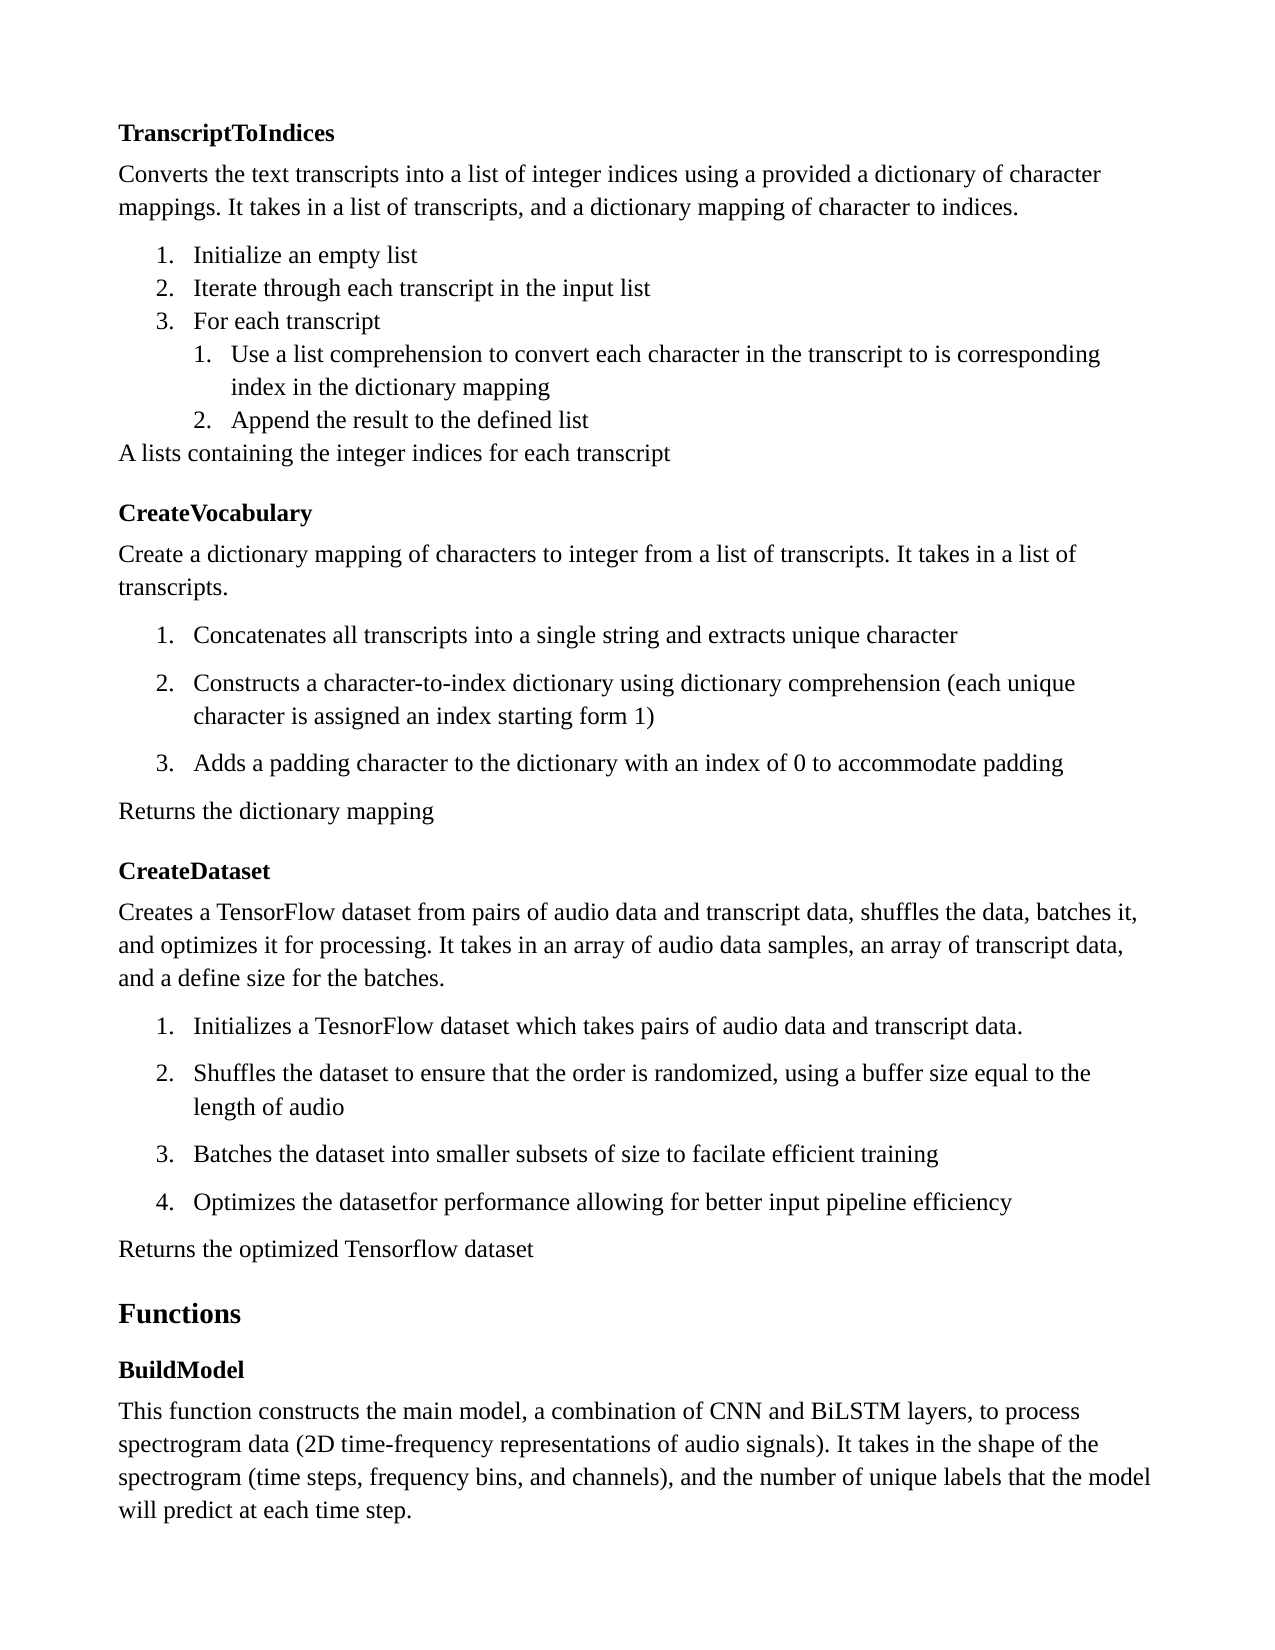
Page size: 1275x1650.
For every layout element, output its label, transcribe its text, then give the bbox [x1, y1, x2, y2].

list For each transcript [156, 306, 1157, 335]
subtitle Functions [118, 1297, 1157, 1330]
list Iterate through each transcript in the input list [156, 273, 1157, 302]
list Initializes a TesnorFlow dataset which takes pairs of audio data and transcript data. [156, 1011, 1157, 1040]
text Converts the text transcripts into a list of integer indices using a provided a dictionary of character mappings. It takes in a list of transcripts, and a dictionary mapping of character to indices. [118, 159, 1157, 221]
list Batches the dataset into smaller subsets of size to facilate efficient training [156, 1139, 1157, 1168]
list Initialize an empty list [156, 240, 1157, 269]
text A lists containing the integer indices for each transcript [118, 438, 1157, 467]
subtitle CreateDataset [118, 856, 1157, 885]
subtitle CreateVocabulary [118, 498, 1157, 527]
list Adds a padding character to the dictionary with an index of 0 to accommodate padding [156, 748, 1157, 777]
text This function constructs the main model, a combination of CNN and BiLSTM layers, to process spectrogram data (2D time-frequency representations of audio signals). It takes in the shape of the spectrogram (time steps, frequency bins, and channels), and the number of unique labels that the model will predict at each time step. [118, 1396, 1157, 1524]
text Create a dictionary mapping of characters to integer from a list of transcripts. It takes in a list of transcripts. [118, 539, 1157, 601]
list Concatenates all transcripts into a single string and extracts unique character [156, 620, 1157, 649]
list Use a list comprehension to convert each character in the transcript to is corresponding index in the dictionary mapping [193, 339, 1157, 401]
list Optimizes the datasetfor performance allowing for better input pipeline efficiency [156, 1187, 1157, 1216]
text Returns the dictionary mapping [118, 796, 1157, 825]
list Append the result to the defined list [193, 405, 1157, 434]
text Returns the optimized Tensorflow dataset [118, 1234, 1157, 1263]
list Constructs a character-to-index dictionary using dictionary comprehension (each unique character is assigned an index starting form 1) [156, 668, 1157, 729]
list Shuffles the dataset to ensure that the order is randomized, using a buffer size equal to the length of audio [156, 1058, 1157, 1120]
subtitle BuildModel [118, 1355, 1157, 1384]
text Creates a TensorFlow dataset from pairs of audio data and transcript data, shuffles the data, batches it, and optimizes it for processing. It takes in an array of audio data samples, an array of transcript data, and a define size for the batches. [118, 897, 1157, 992]
subtitle TranscriptToIndices [118, 118, 1157, 147]
